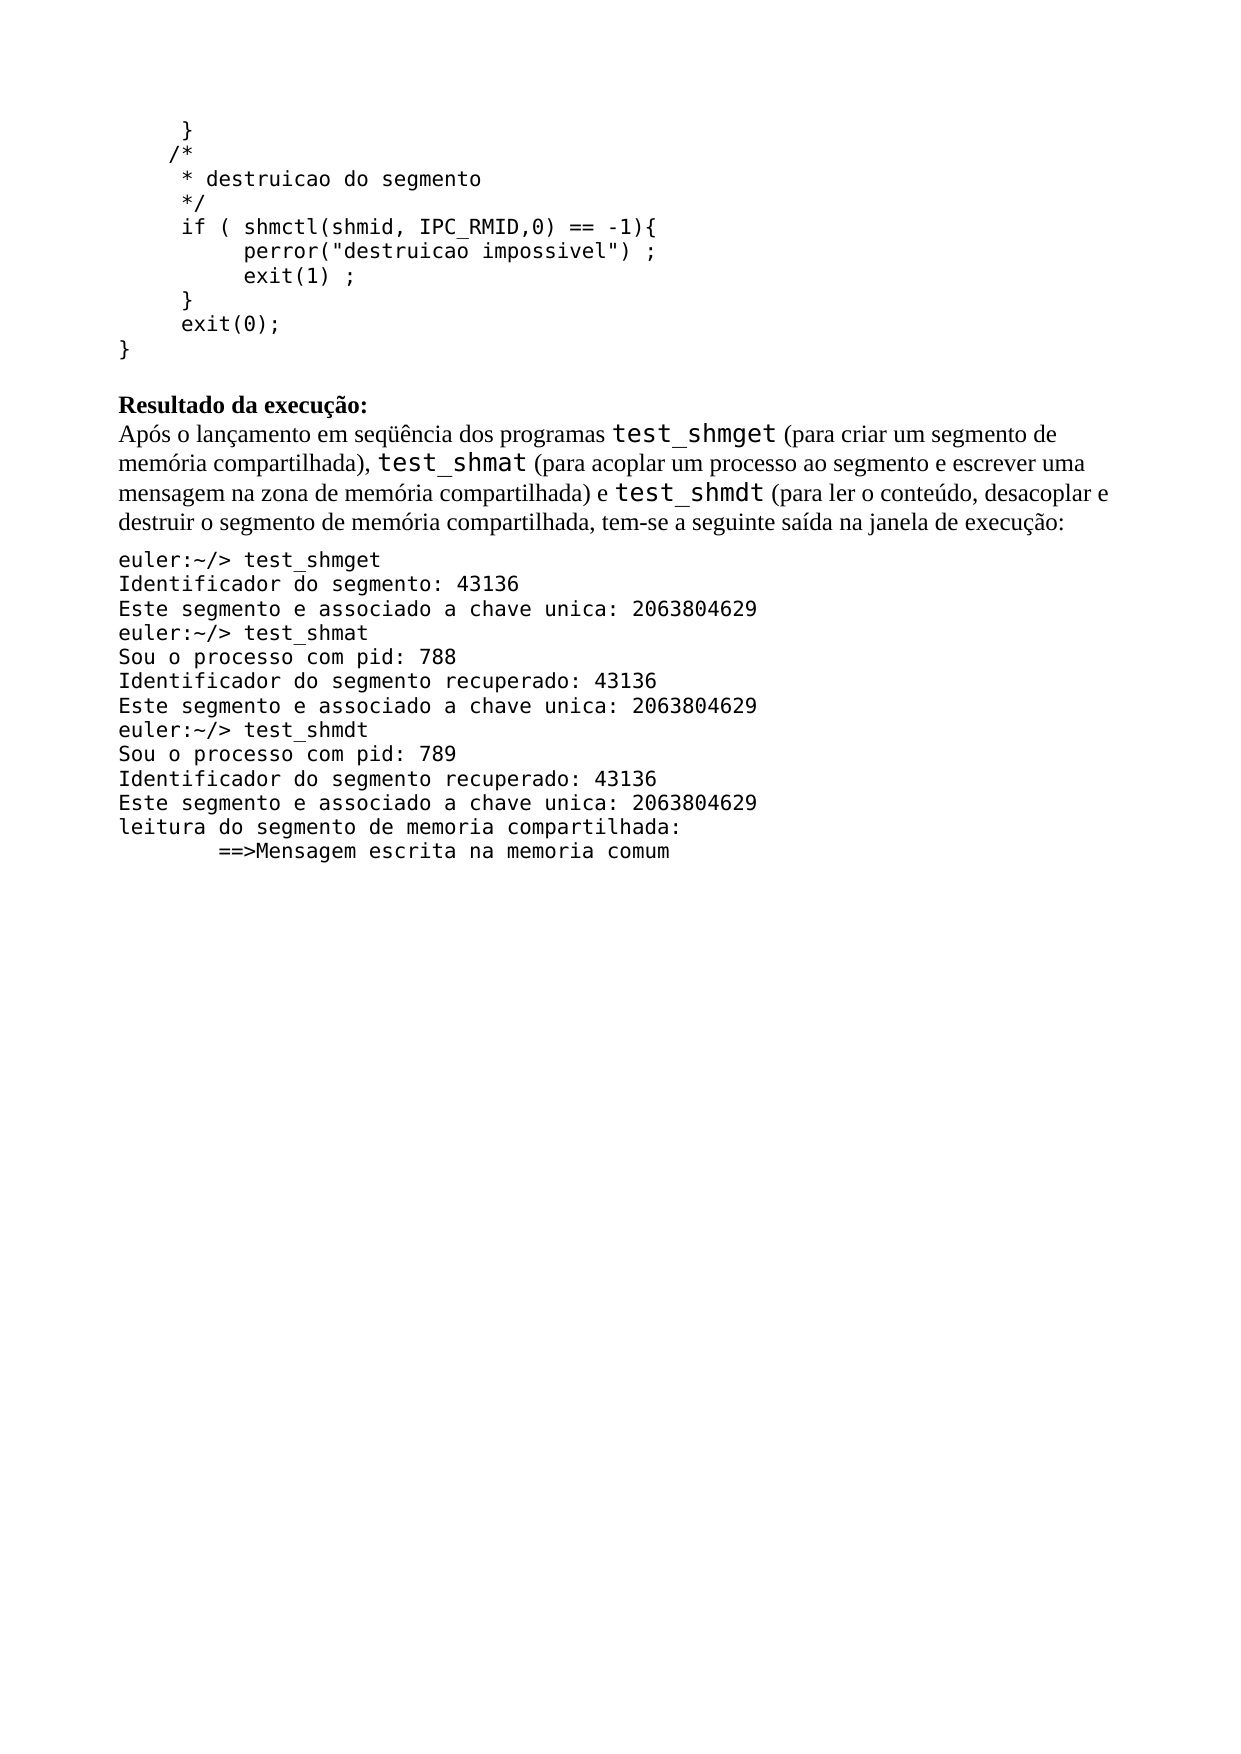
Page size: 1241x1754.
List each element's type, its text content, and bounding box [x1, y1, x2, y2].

text * destruicao do segmento [118, 167, 1122, 191]
text if ( shmctl(shmid, IPC_RMID,0) == -1){ [118, 215, 1122, 239]
text Identificador do segmento recuperado: 43136 [118, 767, 1122, 791]
text */ [118, 191, 1122, 215]
text Resultado da execução: Após o lançamento em seqüência dos programas test_shmget (para criar um segmento de memória compartilhada), test_shmat (para acoplar um processo ao segmento e escrever uma mensagem na zona de memória compartilhada) e test_shmdt (para ler o conteúdo, desacoplar e destruir o segmento de memória compartilhada, tem-se a seguinte saída na janela de execução: [118, 390, 1122, 536]
text exit(1) ; [118, 264, 1122, 288]
text euler:~/> test_shmget [118, 548, 1122, 572]
text Este segmento e associado a chave unica: 2063804629 [118, 597, 1122, 621]
text Sou o processo com pid: 788 [118, 645, 1122, 669]
text Identificador do segmento recuperado: 43136 [118, 669, 1122, 694]
text } [118, 118, 1122, 142]
text leitura do segmento de memoria compartilhada: [118, 815, 1122, 839]
text exit(0); [118, 312, 1122, 337]
text } [118, 288, 1122, 312]
text } [118, 337, 1122, 361]
text Identificador do segmento: 43136 [118, 572, 1122, 597]
text Sou o processo com pid: 789 [118, 742, 1122, 767]
text perror("destruicao impossivel") ; [118, 239, 1122, 264]
text Este segmento e associado a chave unica: 2063804629 [118, 694, 1122, 718]
text /* [118, 142, 1122, 167]
text Este segmento e associado a chave unica: 2063804629 [118, 791, 1122, 815]
text ==>Mensagem escrita na memoria comum [118, 839, 1122, 864]
text euler:~/> test_shmat [118, 621, 1122, 645]
text euler:~/> test_shmdt [118, 718, 1122, 742]
